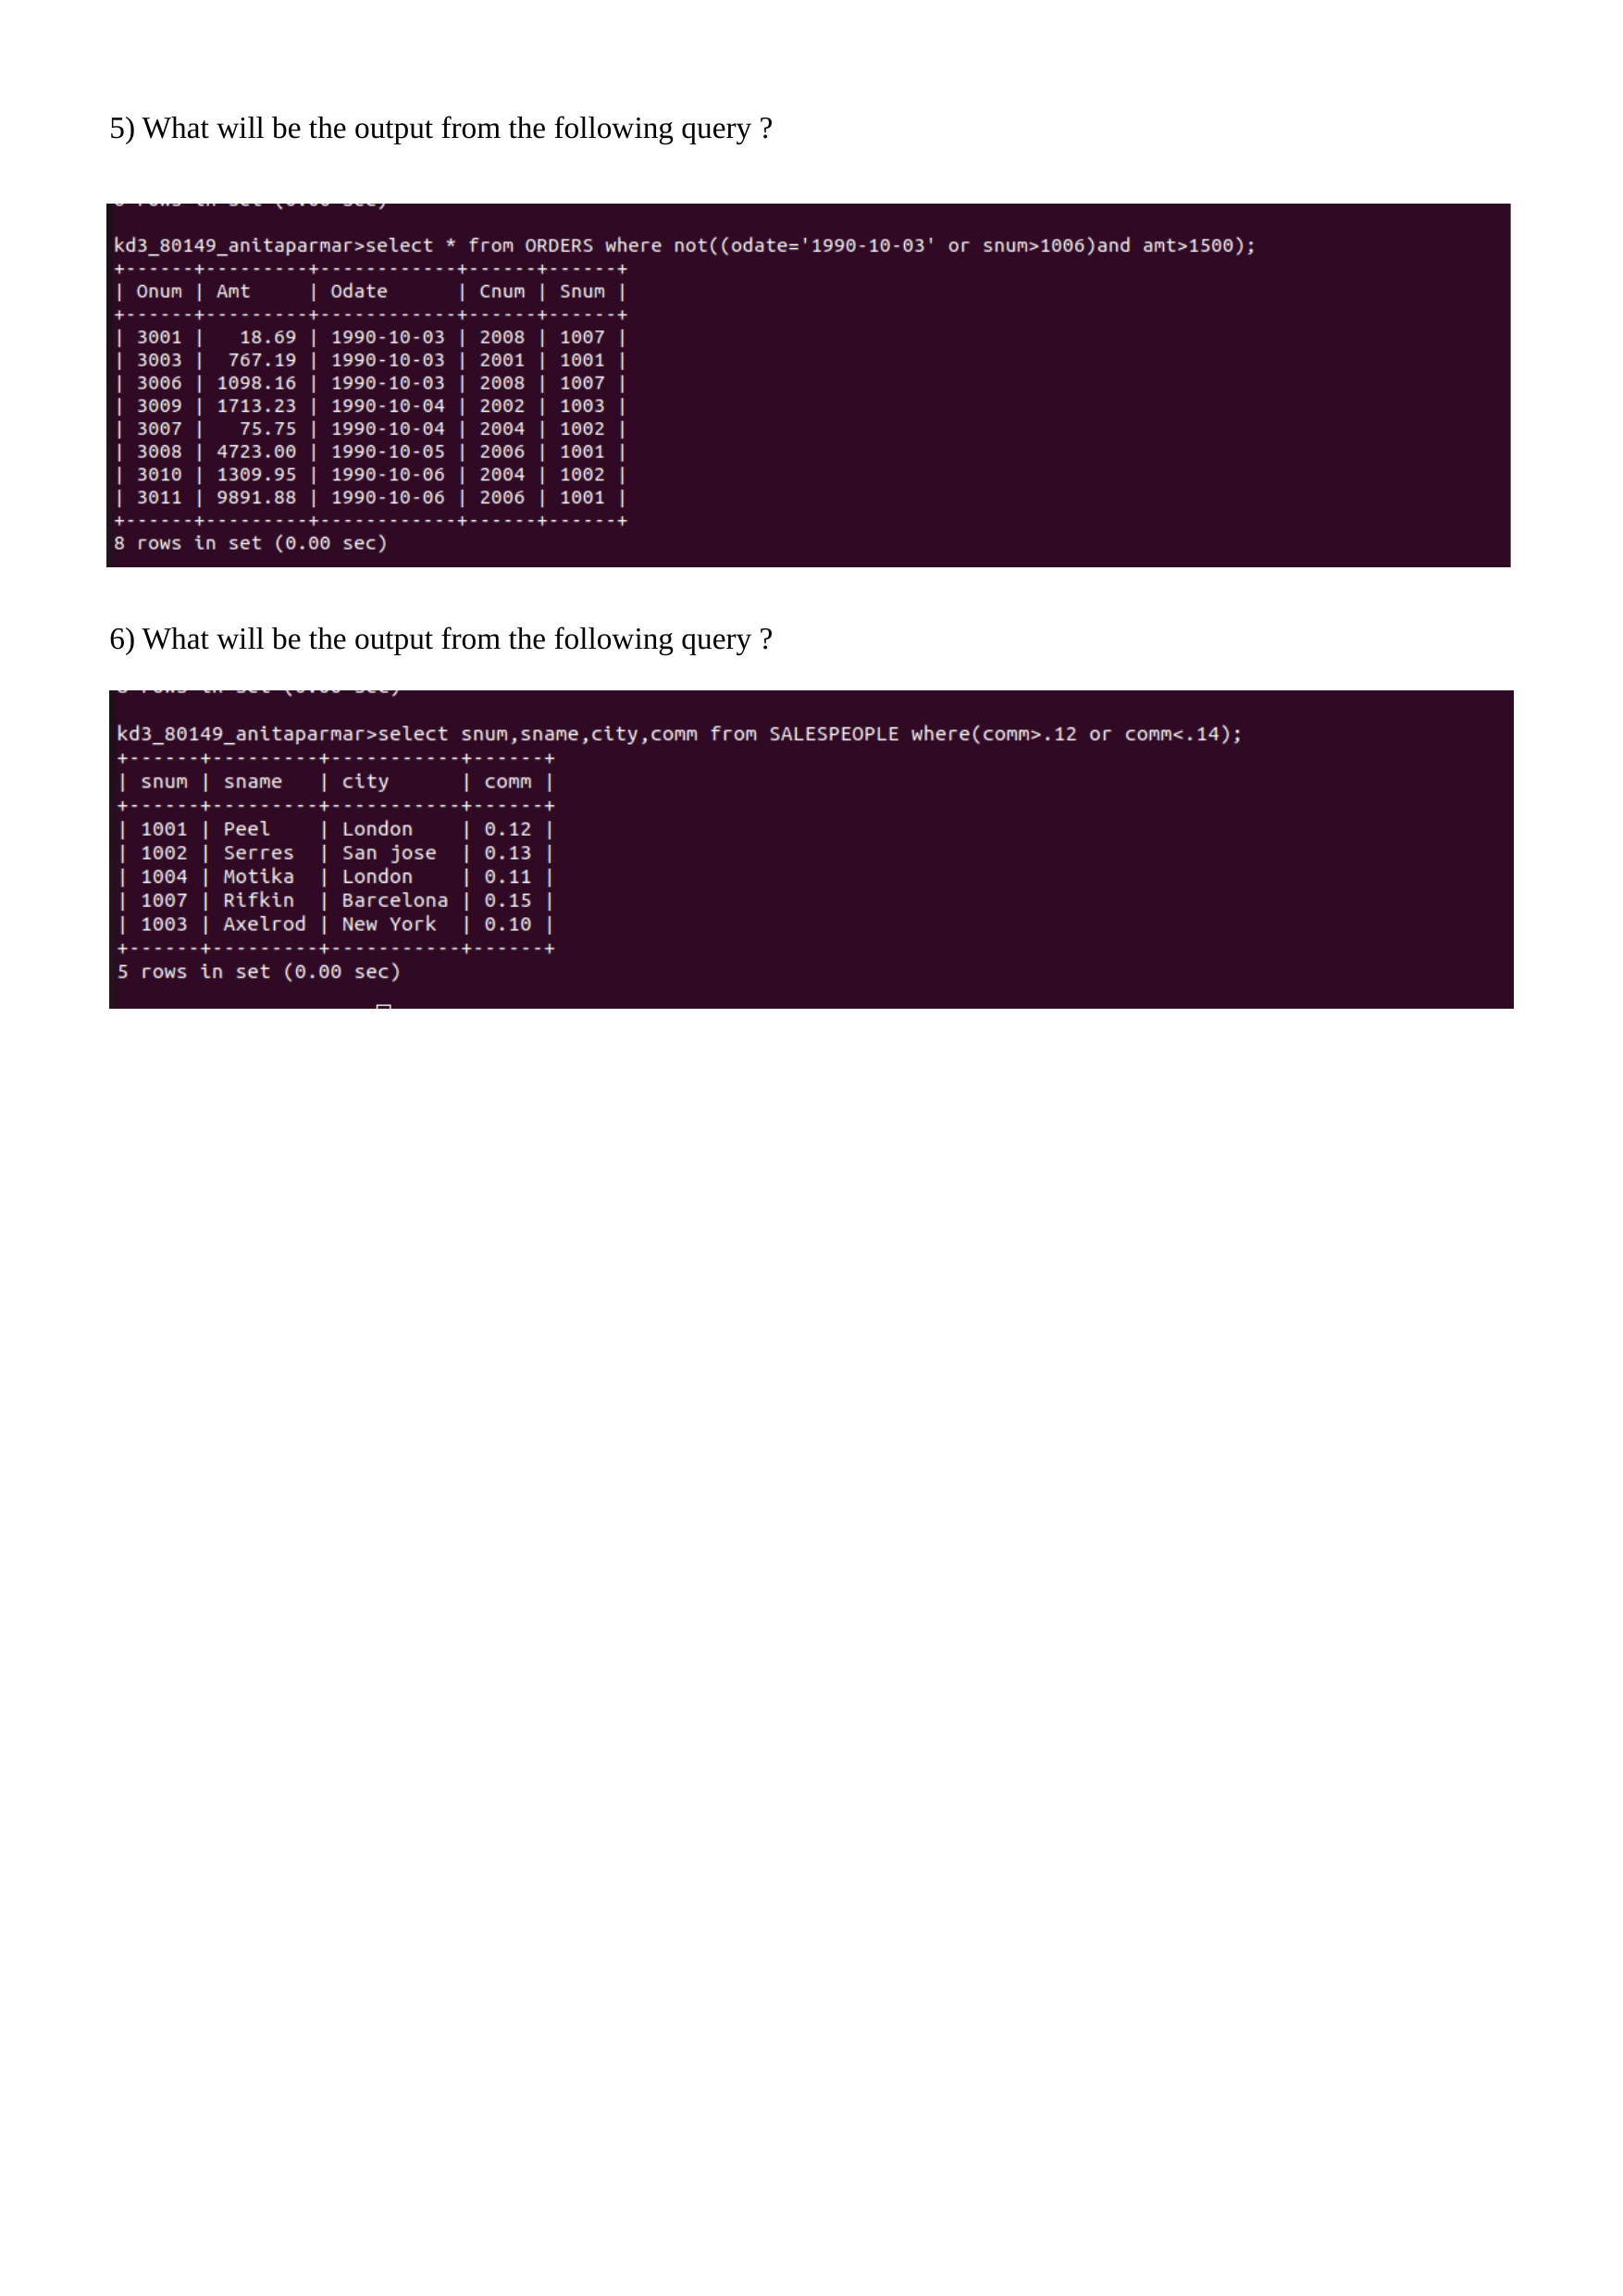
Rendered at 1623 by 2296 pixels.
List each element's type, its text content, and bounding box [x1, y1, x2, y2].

picture [109, 690, 1514, 1009]
picture [106, 204, 1511, 567]
text 6) What will be the output from the following query ? [109, 620, 1514, 655]
text 5) What will be the output from the following query ? [109, 109, 1514, 144]
